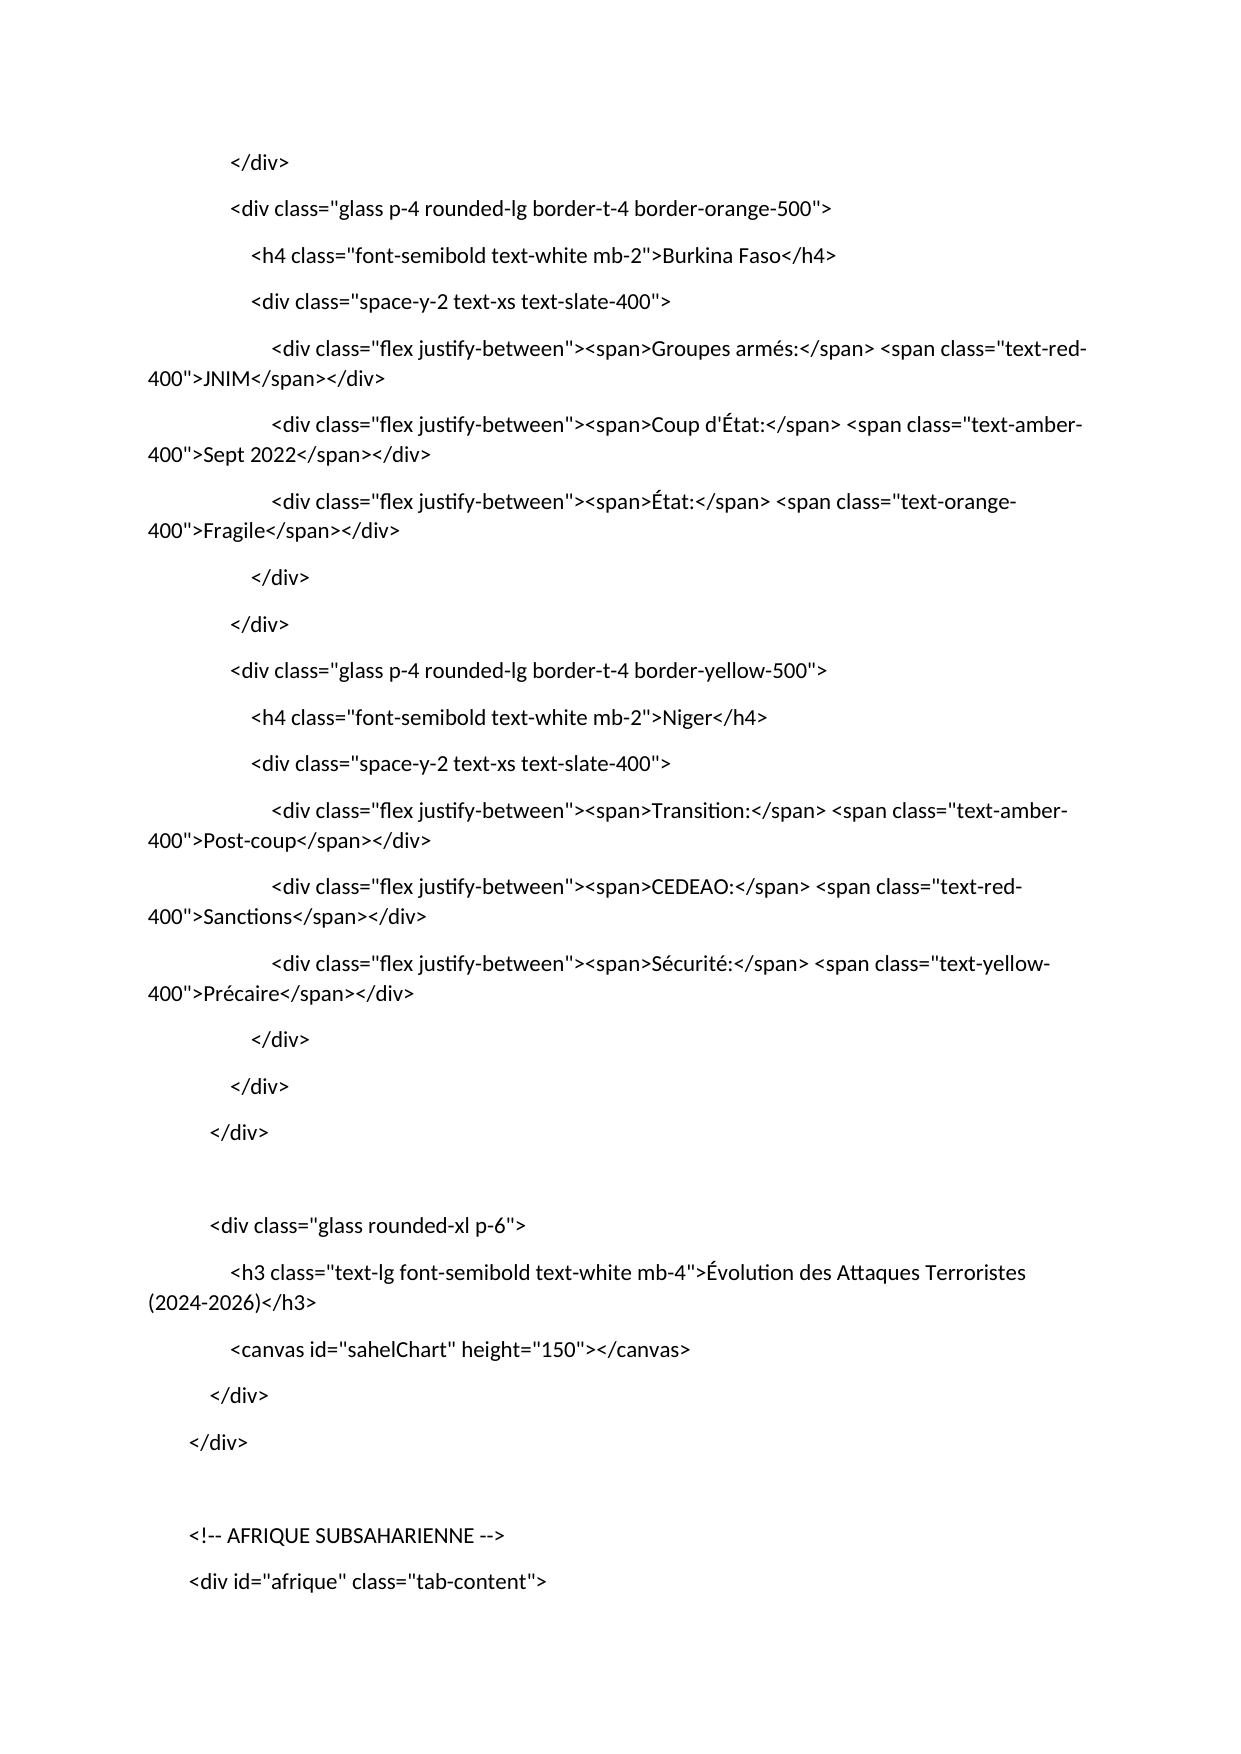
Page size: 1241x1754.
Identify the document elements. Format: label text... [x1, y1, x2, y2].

text </div> [148, 1072, 1093, 1100]
text <h3 class="text-lg font-semibold text-white mb-4">Évolution des Attaques Terroristes (2024-2026)</h3> [148, 1258, 1093, 1316]
text </div> [148, 1428, 1093, 1456]
text </div> [148, 563, 1093, 591]
text </div> [148, 148, 1093, 176]
text </div> [148, 1025, 1093, 1053]
text <div class="flex justify-between"><span>État:</span> <span class="text-orange-400">Fragile</span></div> [148, 487, 1093, 545]
text <div class="glass p-4 rounded-lg border-t-4 border-yellow-500"> [148, 656, 1093, 684]
text <div id="afrique" class="tab-content"> [148, 1567, 1093, 1596]
text <!-- AFRIQUE SUBSAHARIENNE --> [148, 1521, 1093, 1549]
text <div class="space-y-2 text-xs text-slate-400"> [148, 749, 1093, 777]
text <div class="flex justify-between"><span>Transition:</span> <span class="text-amber-400">Post-coup</span></div> [148, 796, 1093, 854]
text <h4 class="font-semibold text-white mb-2">Burkina Faso</h4> [148, 241, 1093, 269]
text </div> [148, 1381, 1093, 1409]
text <div class="glass p-4 rounded-lg border-t-4 border-orange-500"> [148, 194, 1093, 222]
text <div class="glass rounded-xl p-6"> [148, 1212, 1093, 1240]
text <div class="flex justify-between"><span>Coup d'État:</span> <span class="text-amber-400">Sept 2022</span></div> [148, 410, 1093, 468]
text <div class="flex justify-between"><span>CEDEAO:</span> <span class="text-red-400">Sanctions</span></div> [148, 872, 1093, 930]
text <h4 class="font-semibold text-white mb-2">Niger</h4> [148, 703, 1093, 731]
text <div class="space-y-2 text-xs text-slate-400"> [148, 287, 1093, 315]
text <div class="flex justify-between"><span>Sécurité:</span> <span class="text-yellow-400">Précaire</span></div> [148, 949, 1093, 1007]
text </div> [148, 610, 1093, 638]
text <div class="flex justify-between"><span>Groupes armés:</span> <span class="text-red-400">JNIM</span></div> [148, 334, 1093, 392]
text <canvas id="sahelChart" height="150"></canvas> [148, 1335, 1093, 1363]
text </div> [148, 1118, 1093, 1147]
